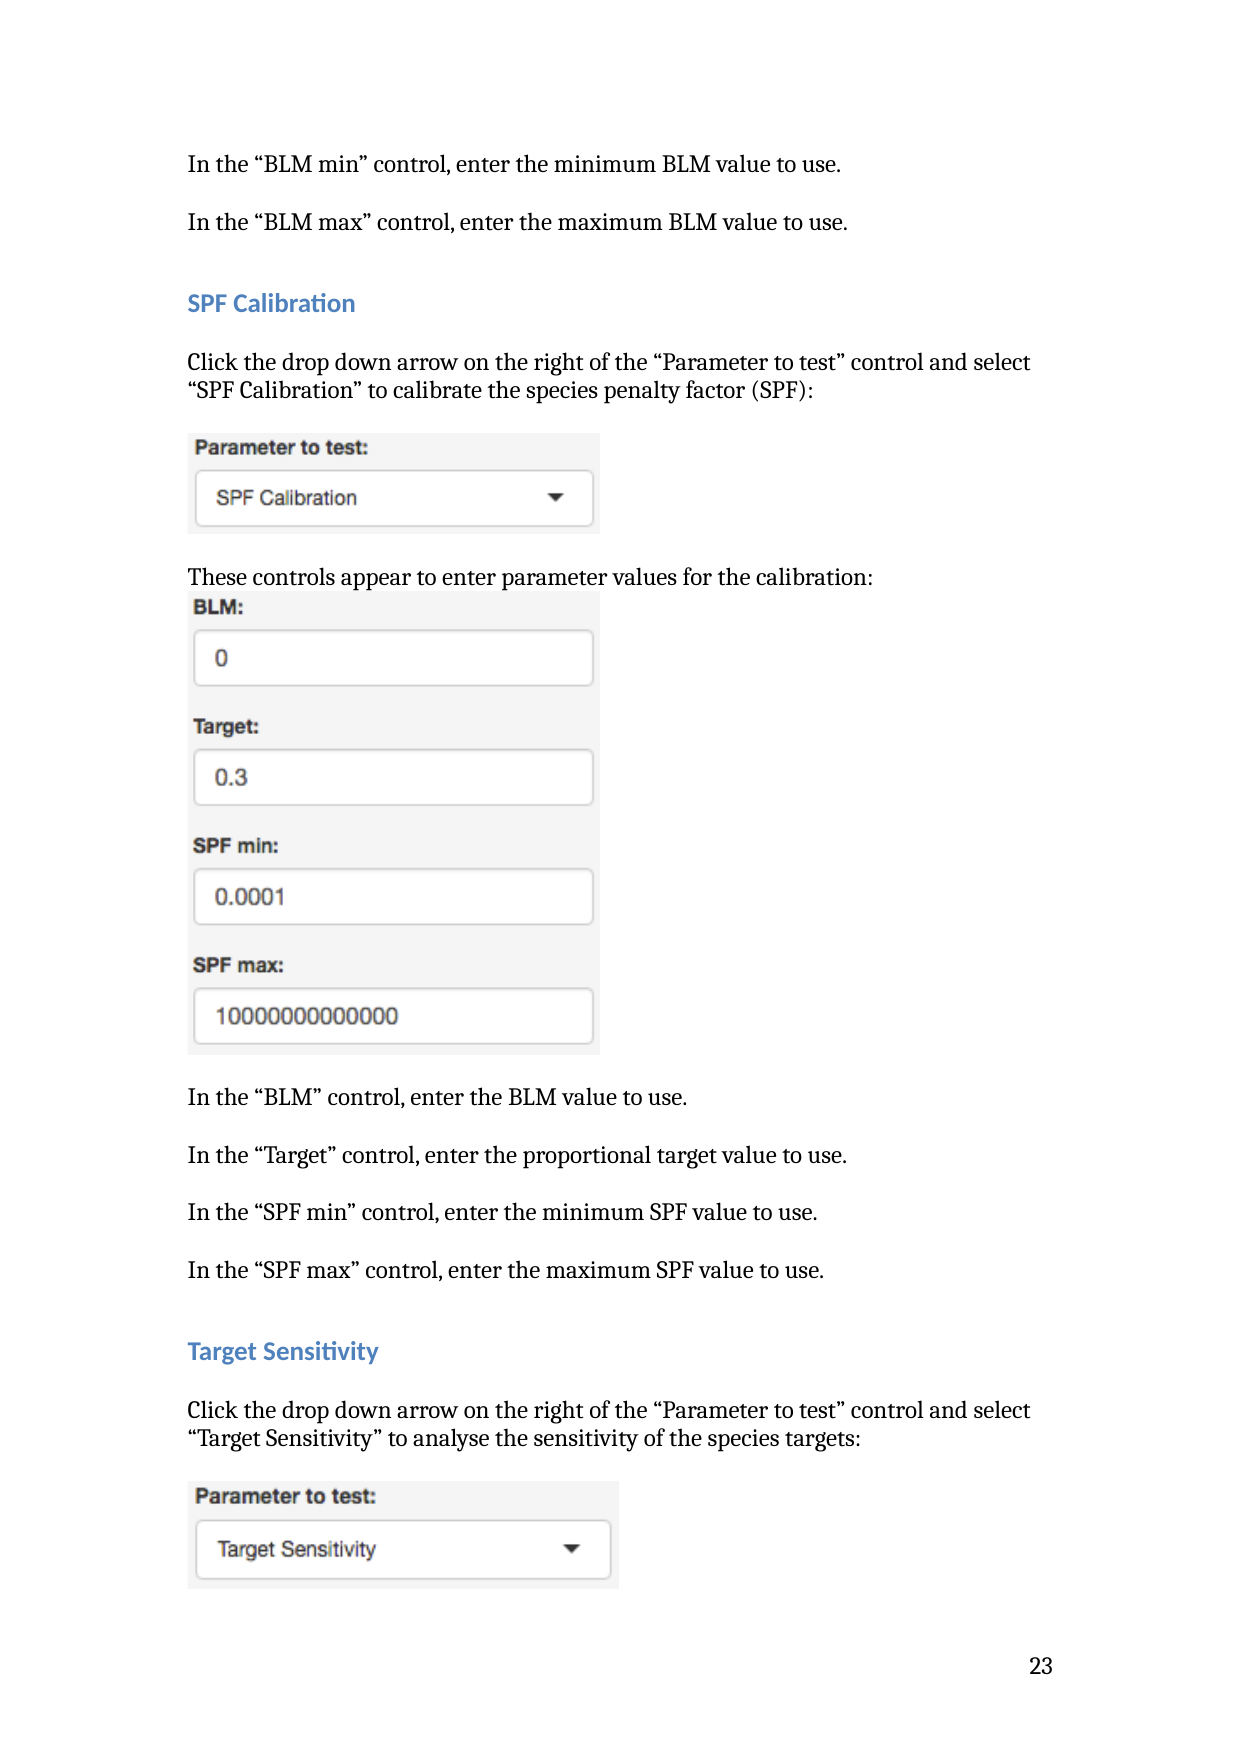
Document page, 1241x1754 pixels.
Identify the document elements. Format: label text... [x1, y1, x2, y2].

text These controls appear to enter parameter values for the calibration: [187, 563, 1053, 592]
text In the “SPF max” control, enter the maximum SPF value to use. [187, 1256, 1053, 1284]
picture [187, 1481, 619, 1589]
text In the “BLM max” control, enter the maximum BLM value to use. [187, 207, 1053, 236]
picture [187, 591, 600, 1055]
text Click the drop down arrow on the right of the “Parameter to test” control and select “Target Sensitivity” to analyse the sensitivity of the species targets: [187, 1396, 1053, 1453]
text Click the drop down arrow on the right of the “Parameter to test” control and select “SPF Calibration” to calibrate the species penalty factor (SPF): [187, 348, 1053, 405]
text In the “BLM min” control, enter the minimum BLM value to use. [187, 150, 1053, 179]
picture [187, 433, 600, 534]
text In the “Target” control, enter the proportional target value to use. [187, 1141, 1053, 1169]
subtitle SPF Calibration [187, 286, 1053, 319]
subtitle Target Sensitivity [187, 1334, 1053, 1367]
text In the “BLM” control, enter the BLM value to use. [187, 1083, 1053, 1112]
text In the “SPF min” control, enter the minimum SPF value to use. [187, 1198, 1053, 1227]
